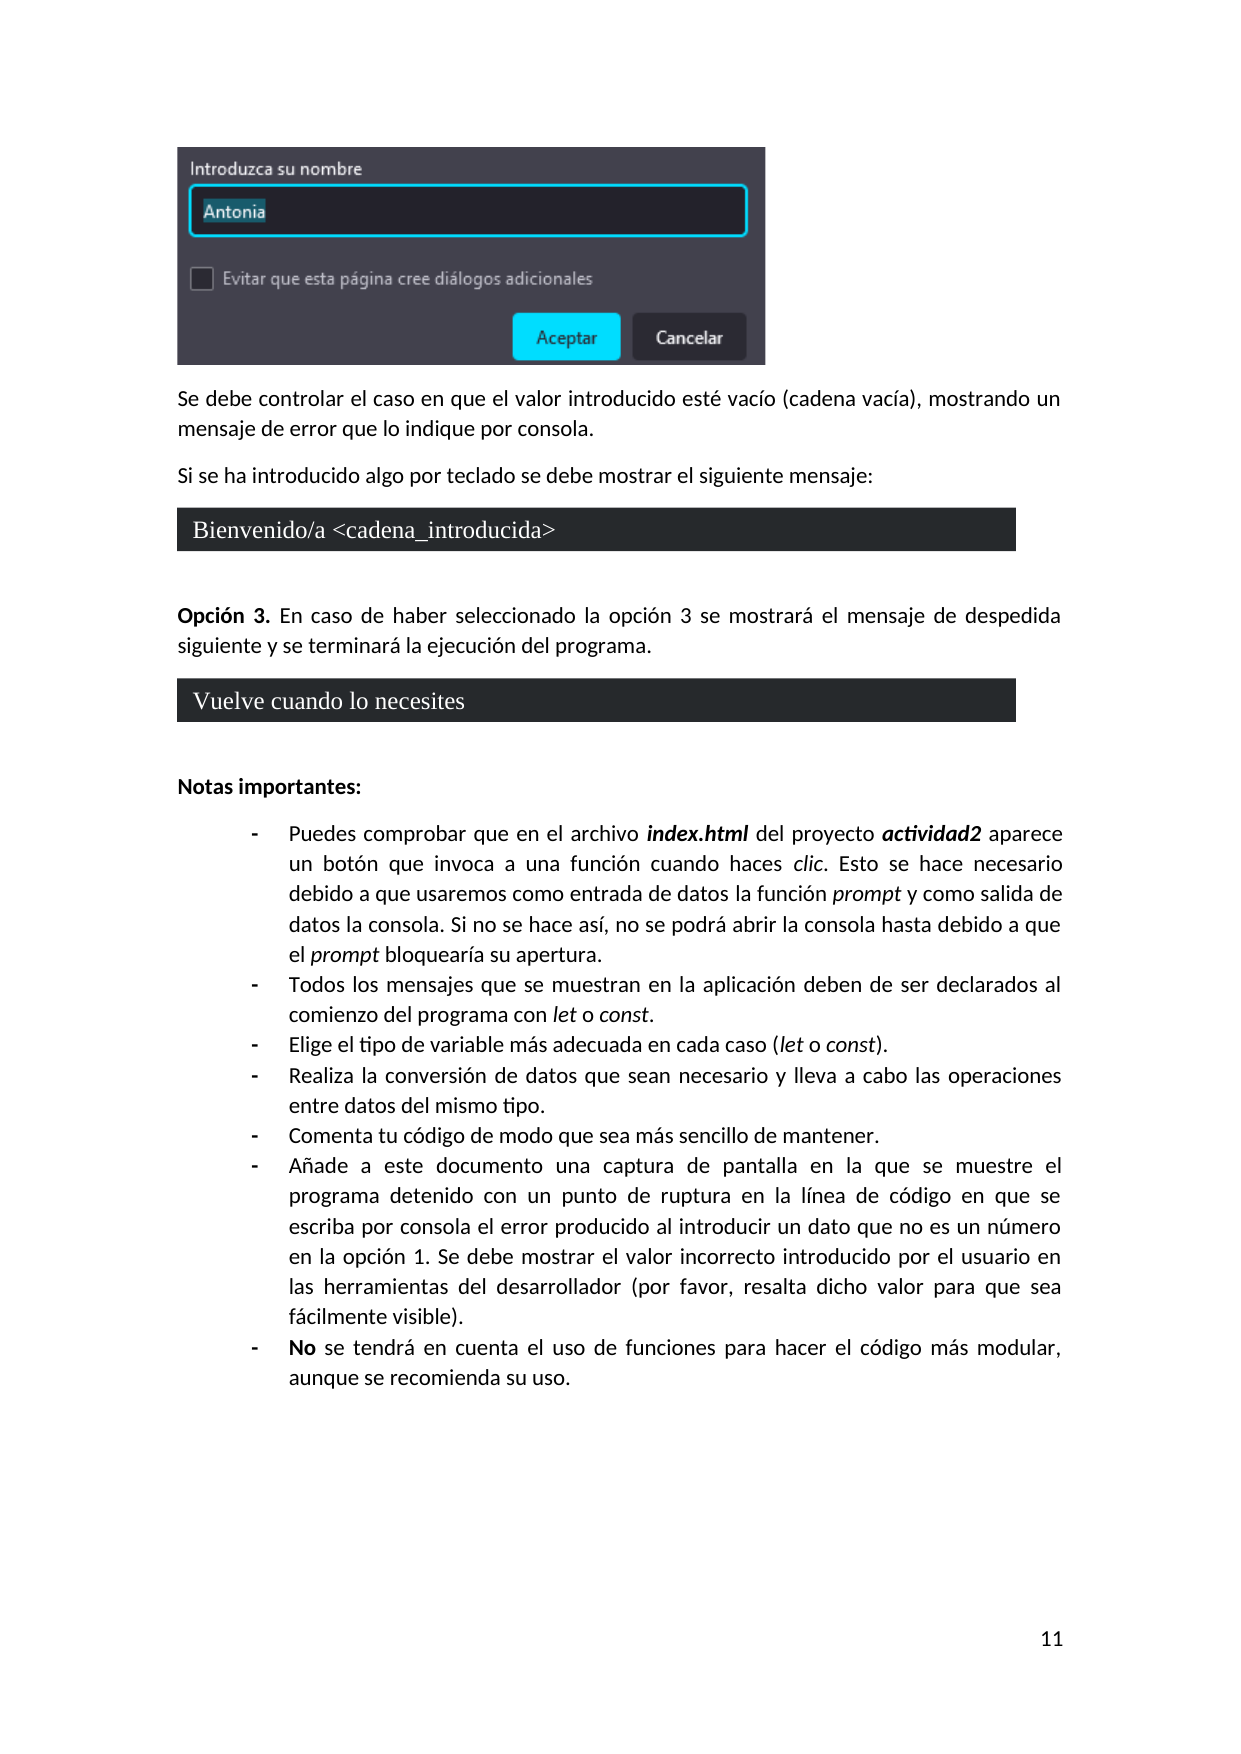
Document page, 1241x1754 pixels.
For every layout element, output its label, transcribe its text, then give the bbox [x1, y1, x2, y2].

text Vuelve cuando lo necesites [192, 686, 1001, 715]
list Elige el tipo de variable más adecuada en cada caso (let o const). [251, 1031, 1063, 1059]
list Puedes comprobar que en el archivo index.html del proyecto actividad2 aparece un botón que invoca a una función cuando haces clic. Esto se hace necesario debido a que usaremos como entrada de datos la función prompt y como salida de datos la consola. Si no se hace así, no se podrá abrir la consola hasta debido a que el prompt bloquearía su apertura. [251, 819, 1063, 968]
list Comenta tu código de modo que sea más sencillo de mantener. [251, 1121, 1063, 1149]
text Notas importantes: [177, 772, 1063, 800]
list Todos los mensajes que se muestran en la aplicación deben de ser declarados al comienzo del programa con let o const. [251, 970, 1063, 1028]
text Bienvenido/a <cadena_introducida> [192, 515, 1001, 544]
text Si se ha introducido algo por teclado se debe mostrar el siguiente mensaje: [177, 461, 1063, 489]
list Realiza la conversión de datos que sean necesario y lleva a cabo las operaciones entre datos del mismo tipo. [251, 1061, 1063, 1119]
picture [177, 147, 766, 365]
list Añade a este documento una captura de pantalla en la que se muestre el programa detenido con un punto de ruptura en la línea de código en que se escriba por consola el error producido al introducir un dato que no es un número en la opción 1. Se debe mostrar el valor incorrecto introducido por el usuario en las herramientas del desarrollador (por favor, resalta dicho valor para que sea fácilmente visible). [251, 1151, 1063, 1331]
text Opción 3. En caso de haber seleccionado la opción 3 se mostrará el mensaje de despedida siguiente y se terminará la ejecución del programa. [177, 601, 1063, 660]
list No se tendrá en cuenta el uso de funciones para hacer el código más modular, aunque se recomienda su uso. [251, 1333, 1063, 1391]
text Se debe controlar el caso en que el valor introducido esté vacío (cadena vacía), mostrando un mensaje de error que lo indique por consola. [177, 384, 1063, 442]
